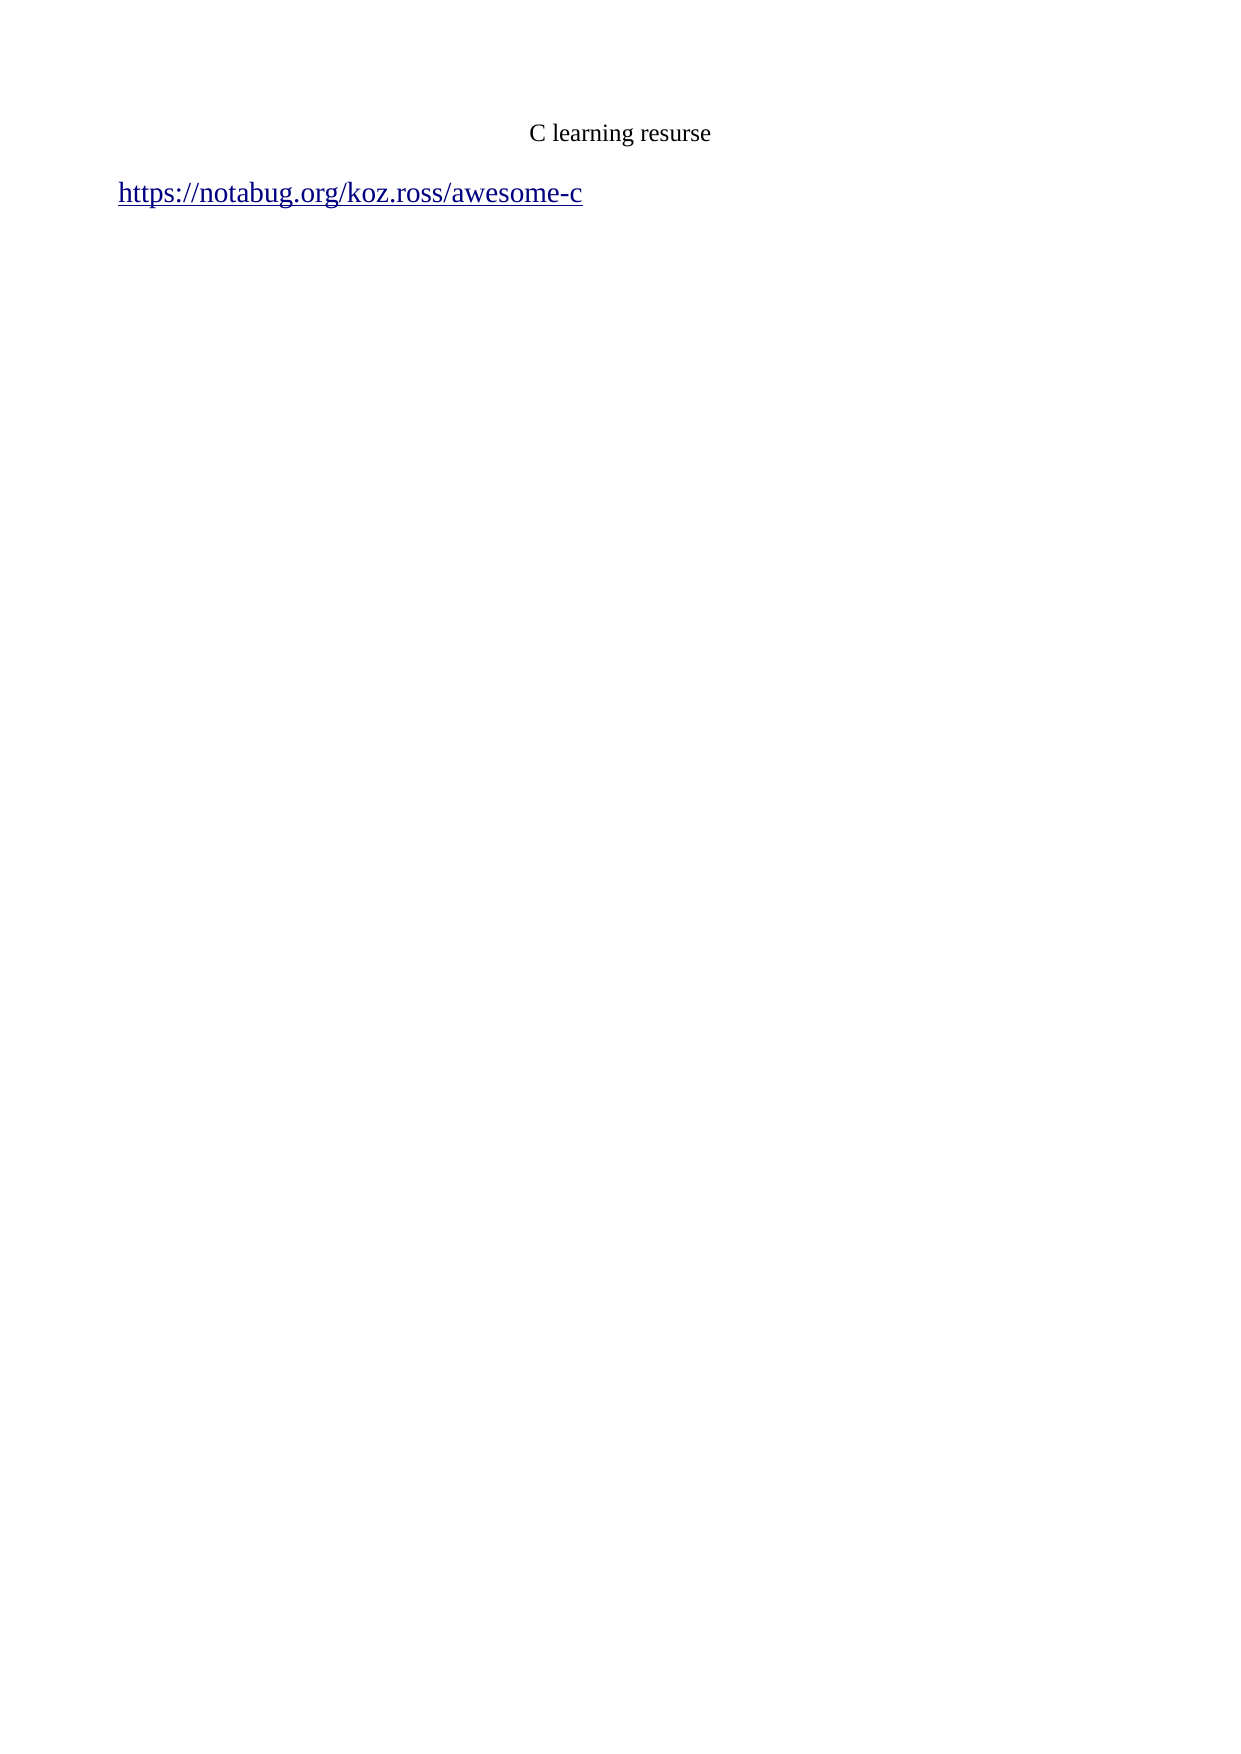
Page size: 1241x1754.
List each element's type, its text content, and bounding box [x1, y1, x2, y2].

text C learning resurse [118, 118, 1122, 147]
text https://notabug.org/koz.ross/awesome-c [118, 176, 1122, 209]
